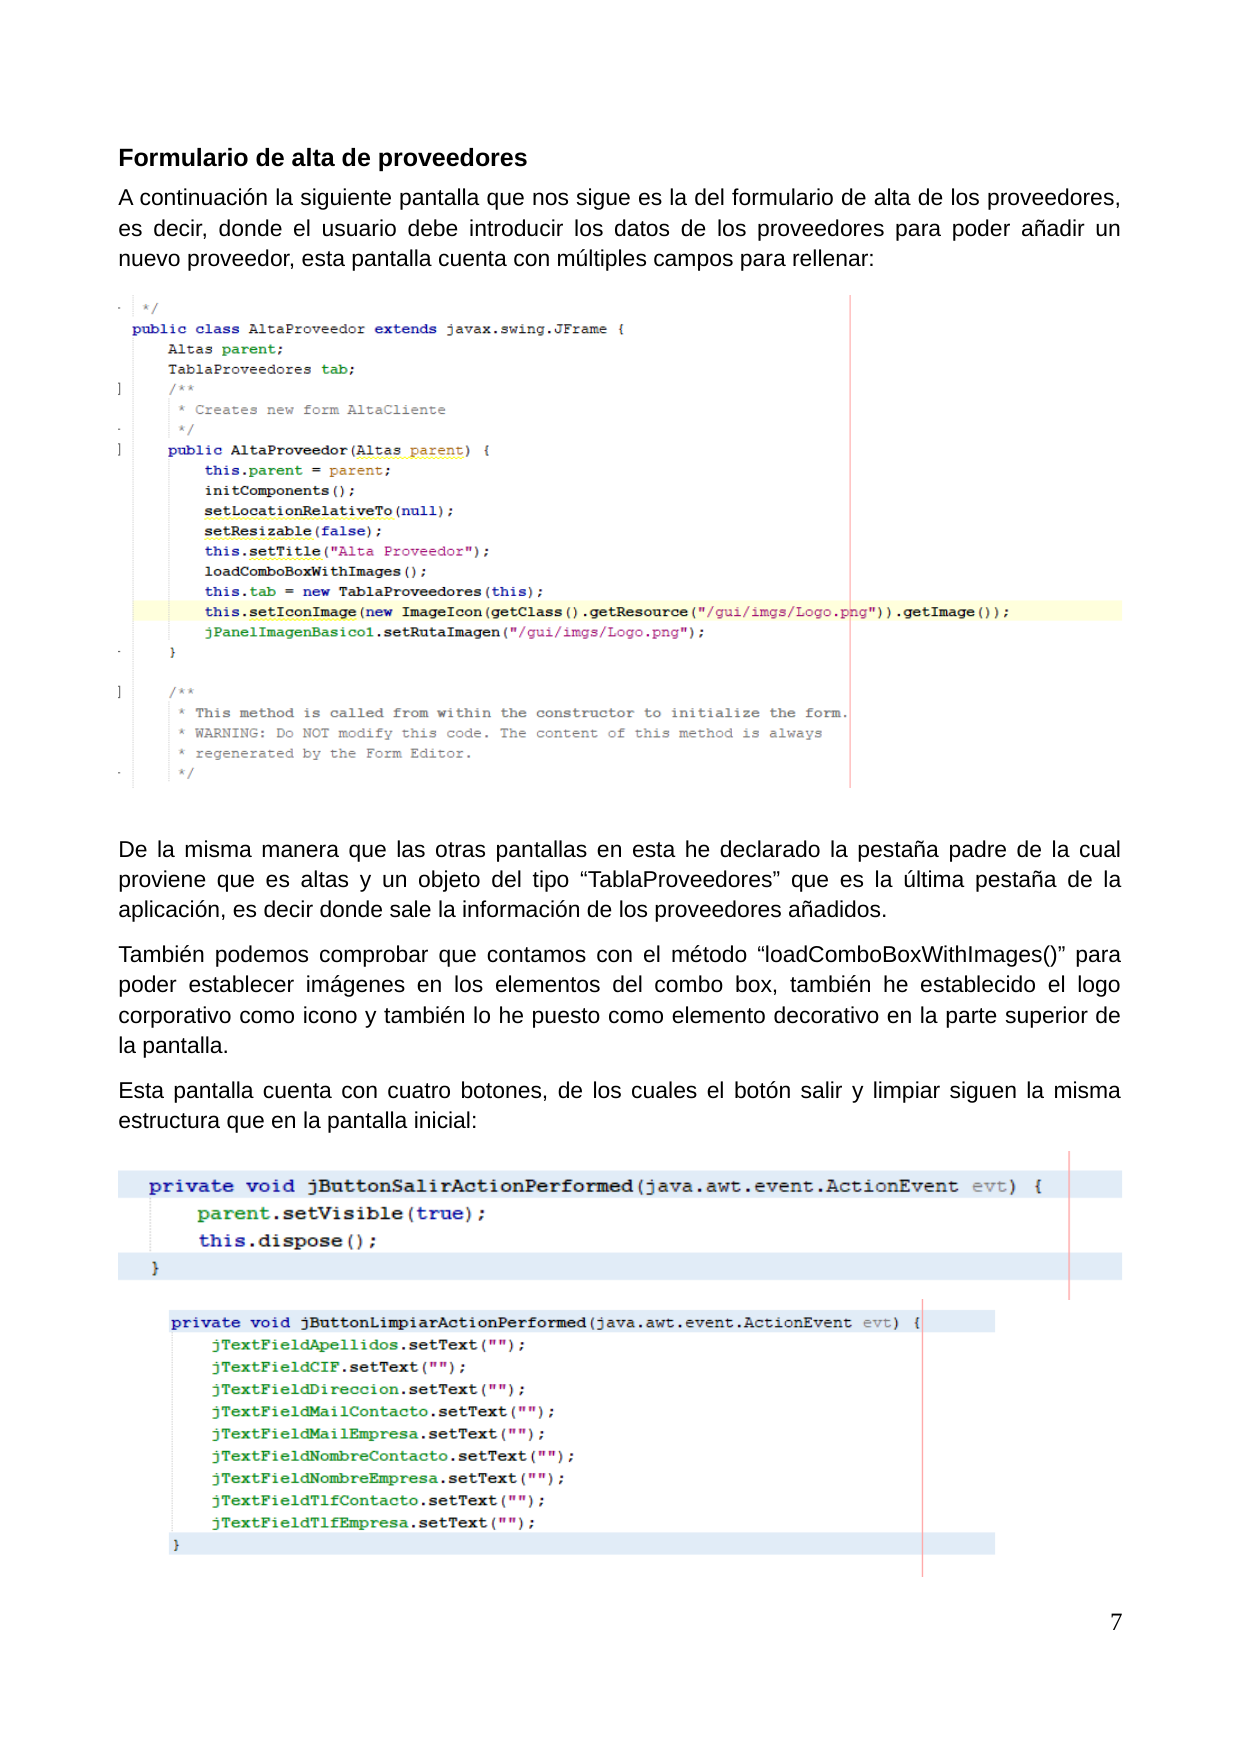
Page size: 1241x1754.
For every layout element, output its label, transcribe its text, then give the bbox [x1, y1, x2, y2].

text A continuación la siguiente pantalla que nos sigue es la del formulario de alta de los proveedores, es decir, donde el usuario debe introducir los datos de los proveedores para poder añadir un nuevo proveedor, esta pantalla cuenta con múltiples campos para rellenar: [118, 184, 1122, 271]
text De la misma manera que las otras pantallas en esta he declarado la pestaña padre de la cual proviene que es altas y un objeto del tipo “TablaProveedores” que es la última pestaña de la aplicación, es decir donde sale la información de los proveedores añadidos. [118, 836, 1122, 923]
picture [118, 1151, 1123, 1577]
subtitle Formulario de alta de proveedores [118, 143, 1122, 172]
text También podemos comprobar que contamos con el método “loadComboBoxWithImages()” para poder establecer imágenes en los elementos del combo box, también he establecido el logo corporativo como icono y también lo he puesto como elemento decorativo en la parte superior de la pantalla. [118, 941, 1122, 1058]
text Esta pantalla cuenta con cuatro botones, de los cuales el botón salir y limpiar siguen la misma estructura que en la pantalla inicial: [118, 1077, 1122, 1133]
picture [118, 295, 1123, 788]
